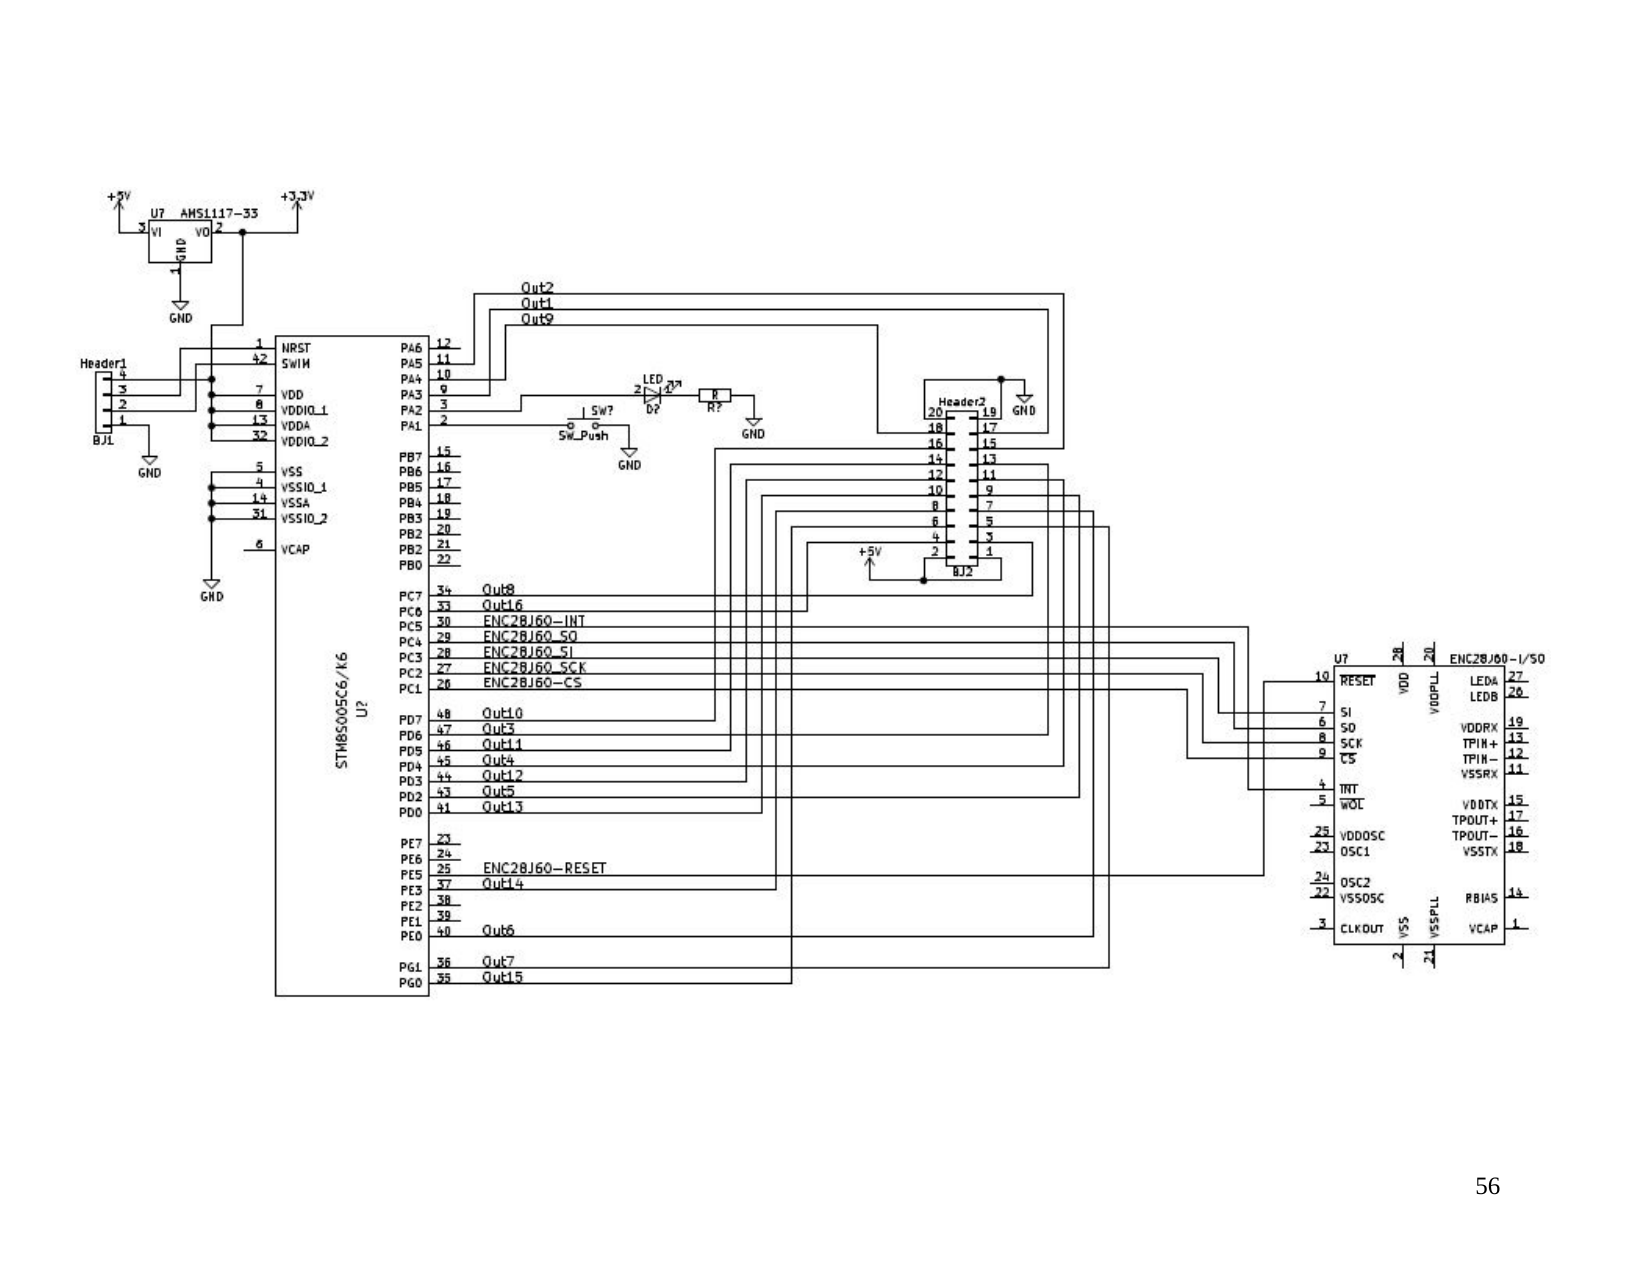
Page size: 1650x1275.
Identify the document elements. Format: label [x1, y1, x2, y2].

picture [75, 187, 1551, 1008]
